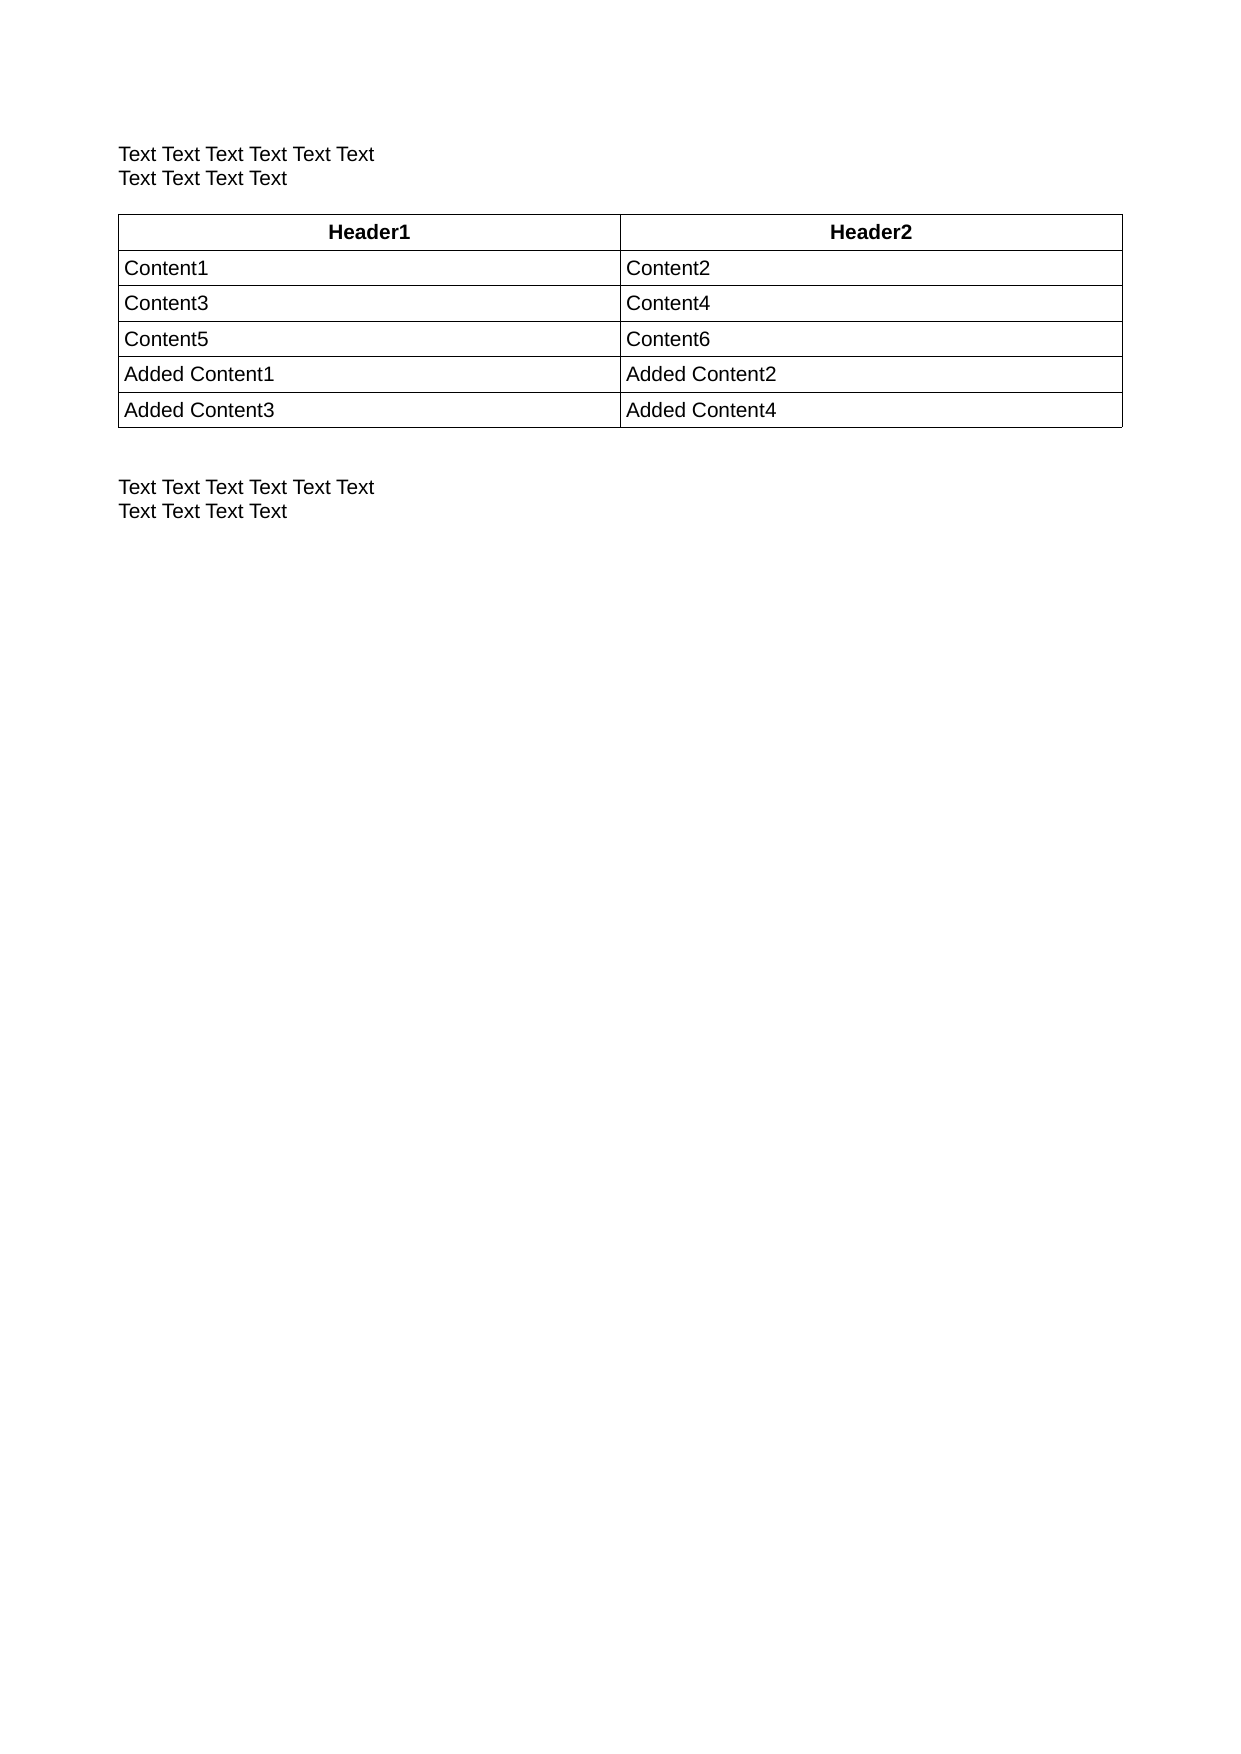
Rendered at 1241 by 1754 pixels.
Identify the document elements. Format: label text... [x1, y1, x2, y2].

table_header Header2 [621, 215, 1122, 249]
text Text Text Text Text [118, 166, 1122, 190]
table_header Header1 [119, 215, 620, 249]
text Text Text Text Text Text Text [118, 475, 1122, 499]
text Text Text Text Text Text Text [118, 142, 1122, 166]
table_cell Content4 [621, 286, 1122, 321]
table_cell Added Content2 [621, 357, 1122, 392]
table_cell Content2 [621, 251, 1122, 285]
table_cell Content3 [119, 286, 620, 321]
table_cell Content6 [621, 322, 1122, 356]
text Text Text Text Text [118, 499, 1122, 523]
table_cell Added Content3 [119, 393, 620, 427]
table_cell Added Content4 [621, 393, 1122, 427]
table_cell Content1 [119, 251, 620, 285]
table_cell Added Content1 [119, 357, 620, 392]
table_cell Content5 [119, 322, 620, 356]
